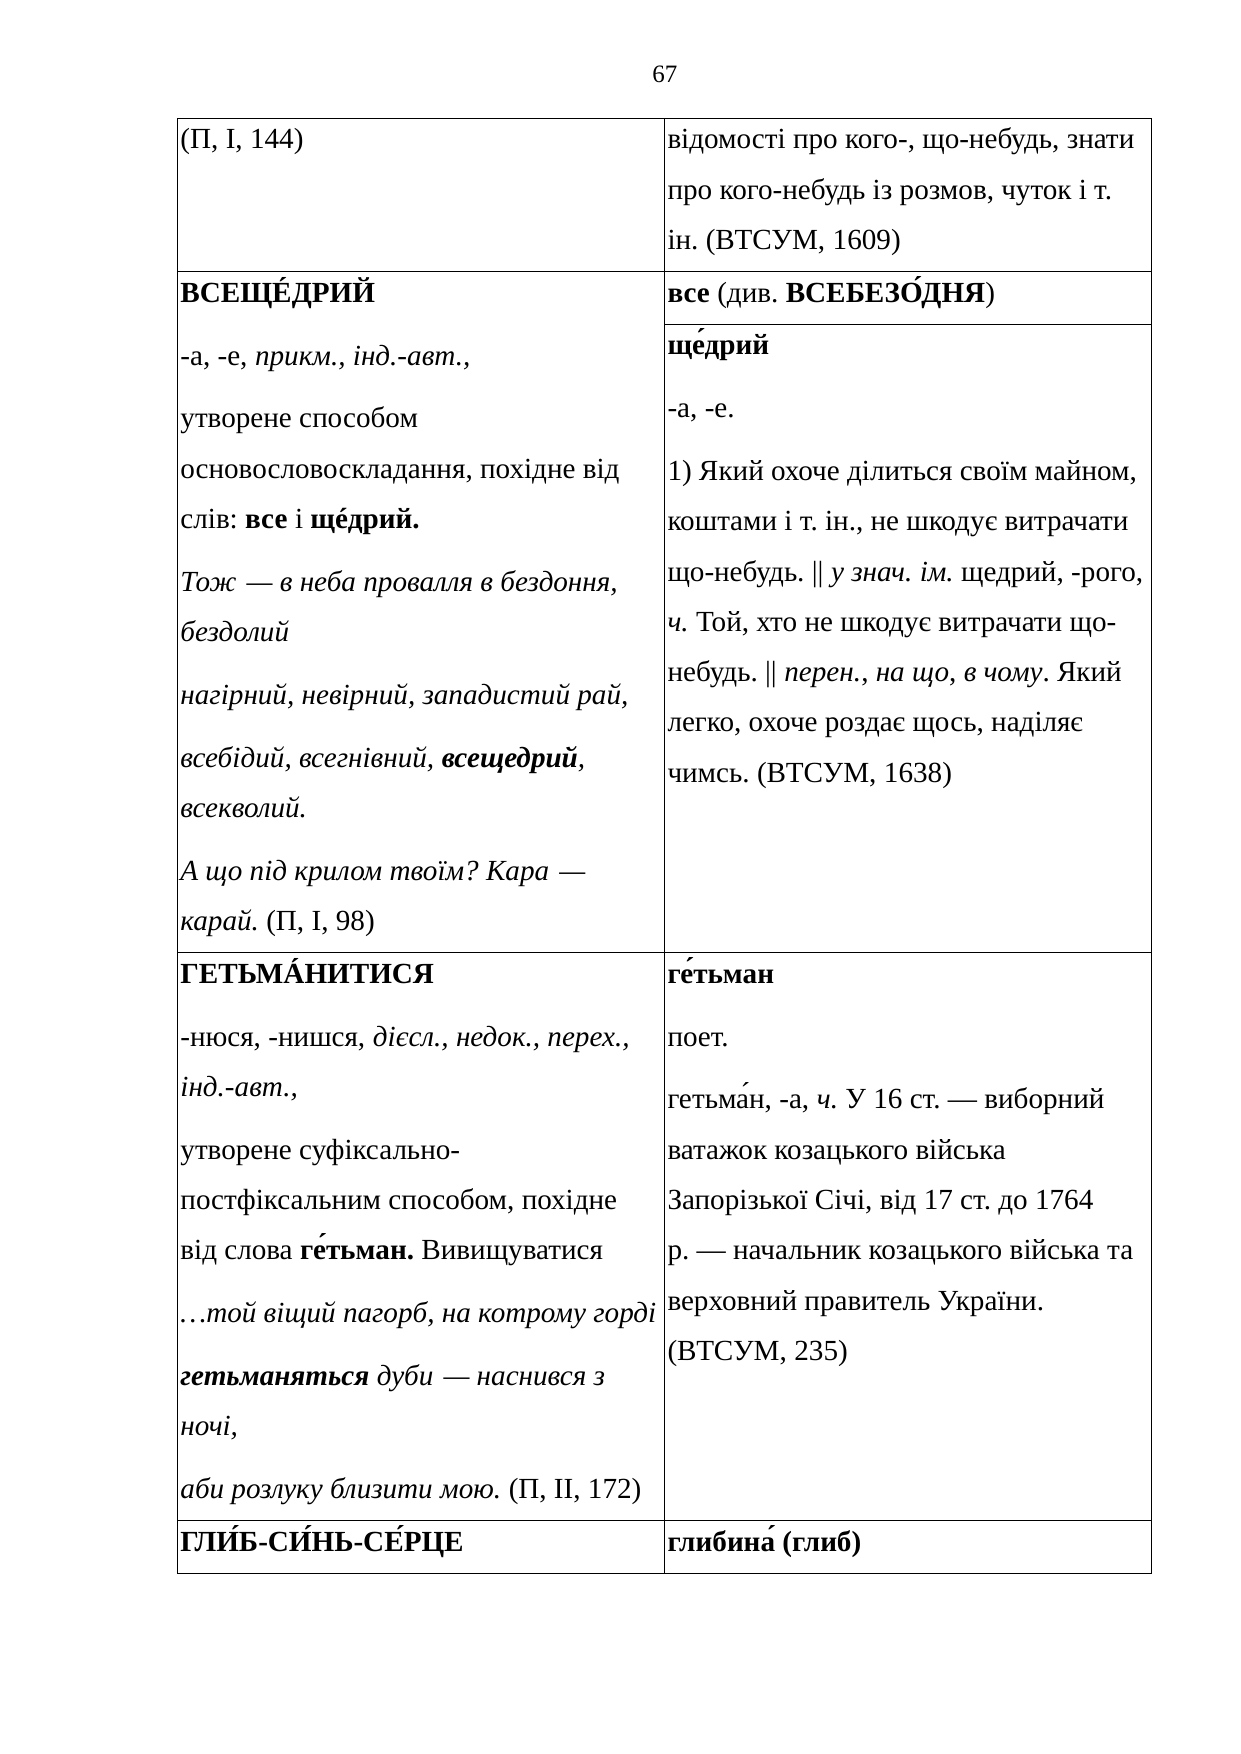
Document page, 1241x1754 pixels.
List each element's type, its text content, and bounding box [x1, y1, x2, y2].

table_cell ге́тьман поет. гетьма́н, -а, ч. У 16 ст. — виборний ватажок козацького війська Запорізької Січі, від 17 ст. до 1764 р. — начальник козацького війська та верховний правитель України. (ВТСУМ, 235) [665, 953, 1151, 1520]
table_cell ГЕТЬМÁНИТИСЯ -нюся, -нишся, дієсл., недок., перех., інд.-авт., утворене суфіксально-постфіксальним способом, похідне від слова ге́тьман. Вивищуватися …той віщий пагорб, на котрому горді гетьманяться дуби — наснився з ночі, аби розлуку близити мою. (П, ІІ, 172) [178, 953, 664, 1520]
table_cell глибина́ (глиб) [665, 1521, 1151, 1573]
table_cell (П, І, 144) [178, 119, 664, 271]
table_cell ГЛИ́Б-СИ́НЬ-СЕ́РЦЕ [178, 1521, 664, 1573]
table_cell відомості про кого-, що-небудь, знати про кого-небудь із розмов, чуток і т. ін. (ВТСУМ, 1609) [665, 119, 1151, 271]
table_cell все (див. ВСЕБЕЗО́ДНЯ) [665, 272, 1151, 324]
table_cell ВСЕЩÉДРИЙ -а, -е, прикм., інд.-авт., утворене способом основословоскладання, похідне від слів: все і щéдрий. Тож — в неба провалля в бездоння, бездолий нагірний, невірний, западистий рай, всебідий, всегнівний, всещедрий, всекволий. А що під крилом твоїм? Кара — карай. (П, І, 98) [178, 272, 664, 952]
table_cell ще́дрий -а, -е. 1) Який охоче ділиться своїм майном, коштами і т. ін., не шкодує витрачати що-небудь. || у знач. ім. щедрий, -рого, ч. Той, хто не шкодує витрачати що-небудь. || перен., на що, в чому. Який легко, охоче роздає щось, наділяє чимсь. (ВТСУМ, 1638) [665, 325, 1151, 952]
